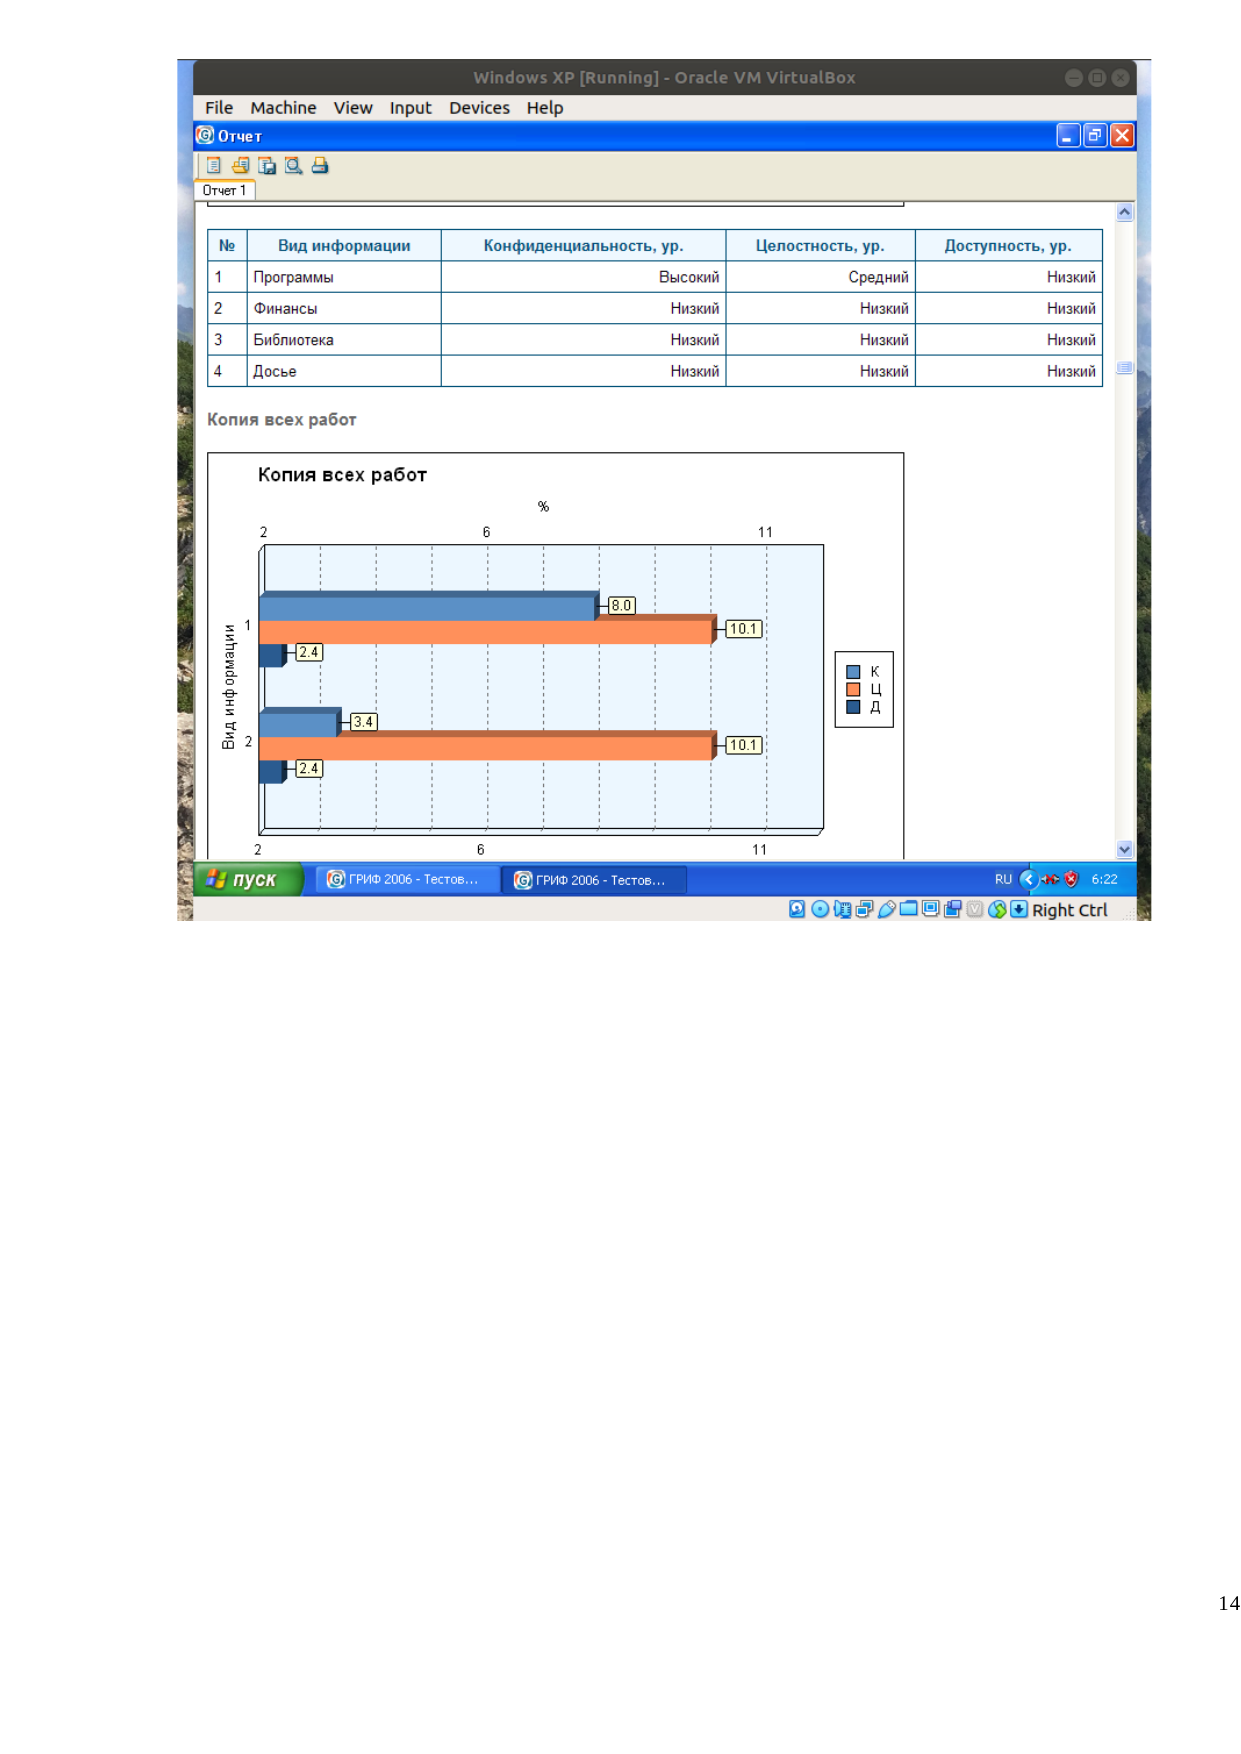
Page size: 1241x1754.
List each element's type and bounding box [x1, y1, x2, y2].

picture [177, 59, 1152, 921]
